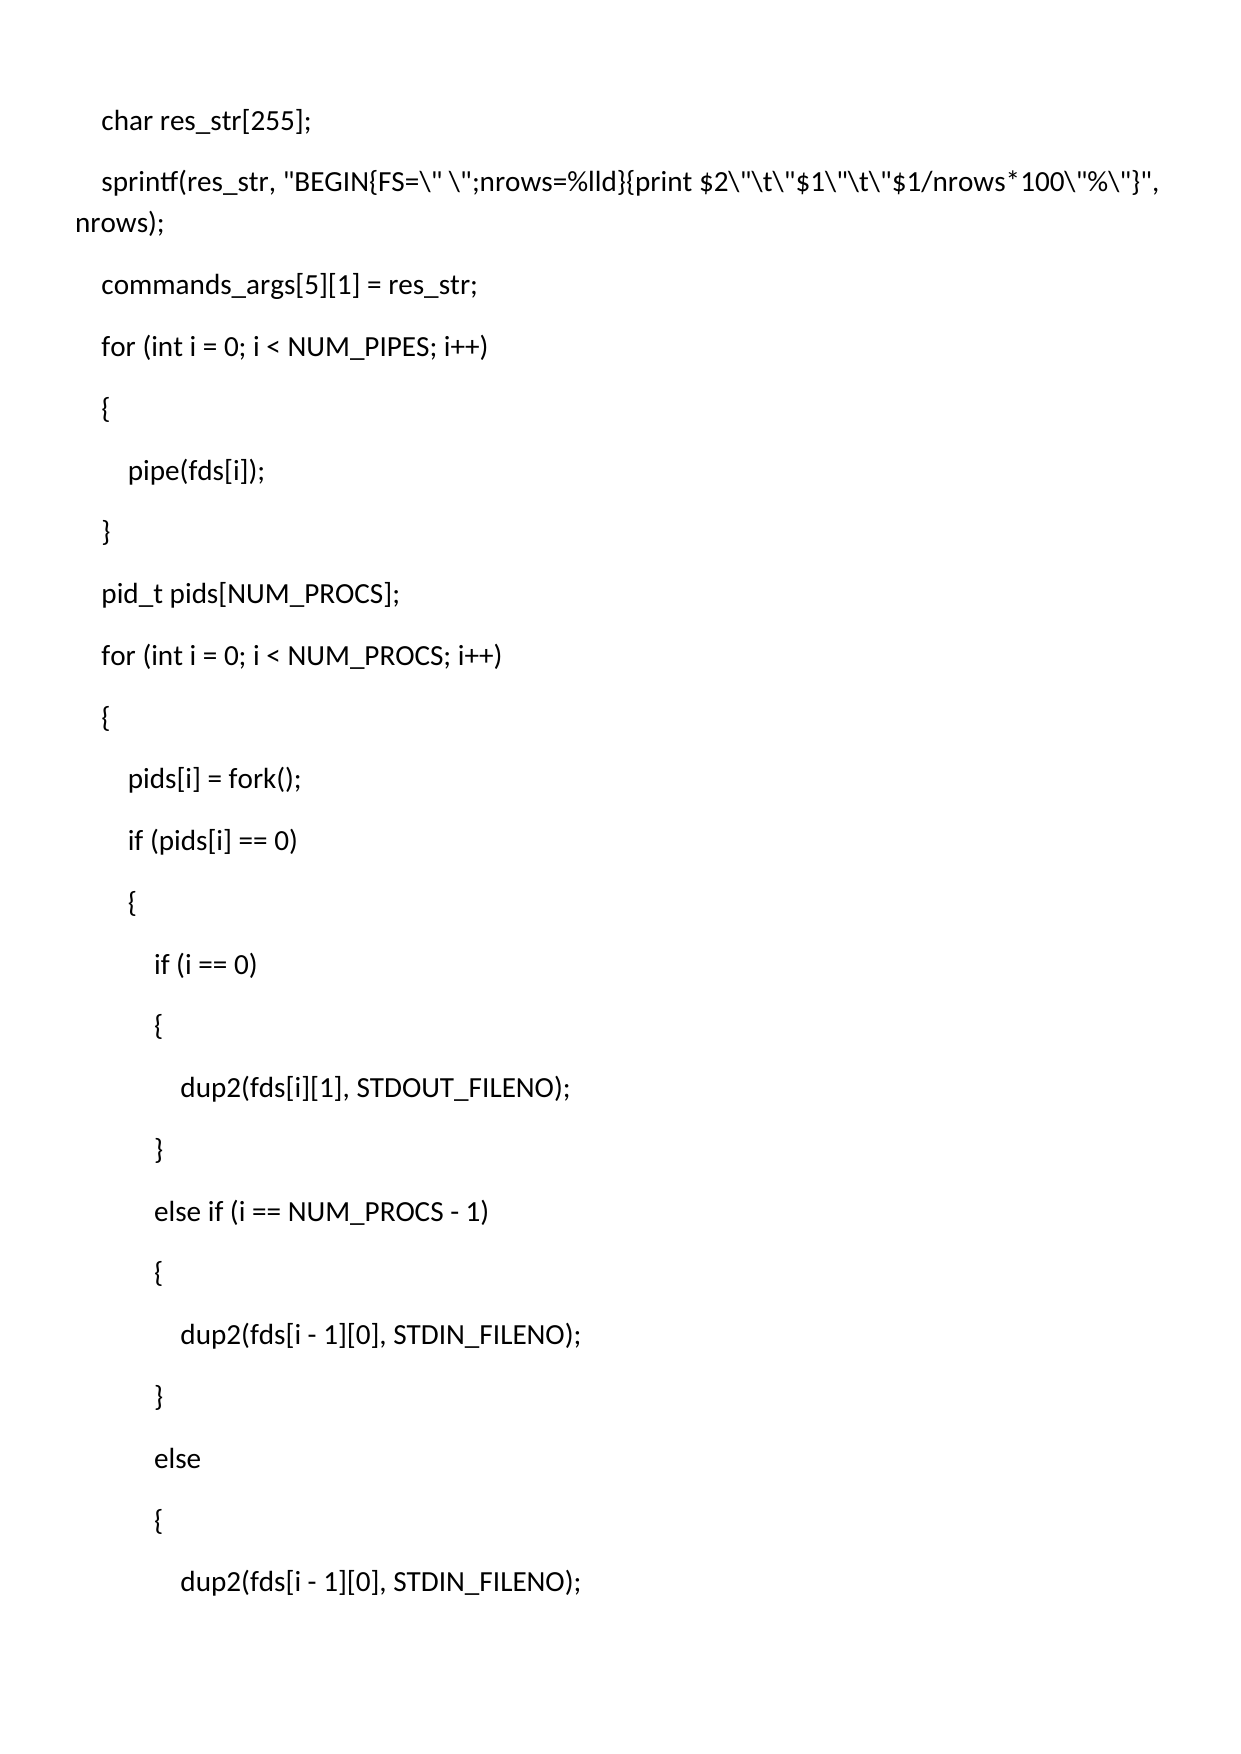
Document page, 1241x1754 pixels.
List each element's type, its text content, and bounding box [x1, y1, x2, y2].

text else [75, 1440, 1165, 1476]
text dup2(fds[i - 1][0], STDIN_FILENO); [75, 1563, 1165, 1599]
text { [75, 1254, 1165, 1290]
text { [75, 699, 1165, 734]
text } [75, 1131, 1165, 1167]
text { [75, 884, 1165, 919]
text { [75, 390, 1165, 425]
text commands_args[5][1] = res_str; [75, 266, 1165, 302]
text dup2(fds[i][1], STDOUT_FILENO); [75, 1069, 1165, 1105]
text for (int i = 0; i < NUM_PROCS; i++) [75, 637, 1165, 672]
text dup2(fds[i - 1][0], STDIN_FILENO); [75, 1316, 1165, 1352]
text else if (i == NUM_PROCS - 1) [75, 1193, 1165, 1228]
text } [75, 1378, 1165, 1414]
text pids[i] = fork(); [75, 760, 1165, 796]
text sprintf(res_str, "BEGIN{FS=\" \";nrows=%lld}{print $2\"\t\"$1\"\t\"$1/nrows*100\"%\"}", nrows); [75, 163, 1165, 240]
text char res_str[255]; [75, 102, 1165, 137]
text { [75, 1502, 1165, 1537]
text for (int i = 0; i < NUM_PIPES; i++) [75, 328, 1165, 364]
text if (pids[i] == 0) [75, 822, 1165, 858]
text if (i == 0) [75, 946, 1165, 981]
text pid_t pids[NUM_PROCS]; [75, 575, 1165, 611]
text { [75, 1007, 1165, 1043]
text pipe(fds[i]); [75, 452, 1165, 487]
text } [75, 513, 1165, 549]
